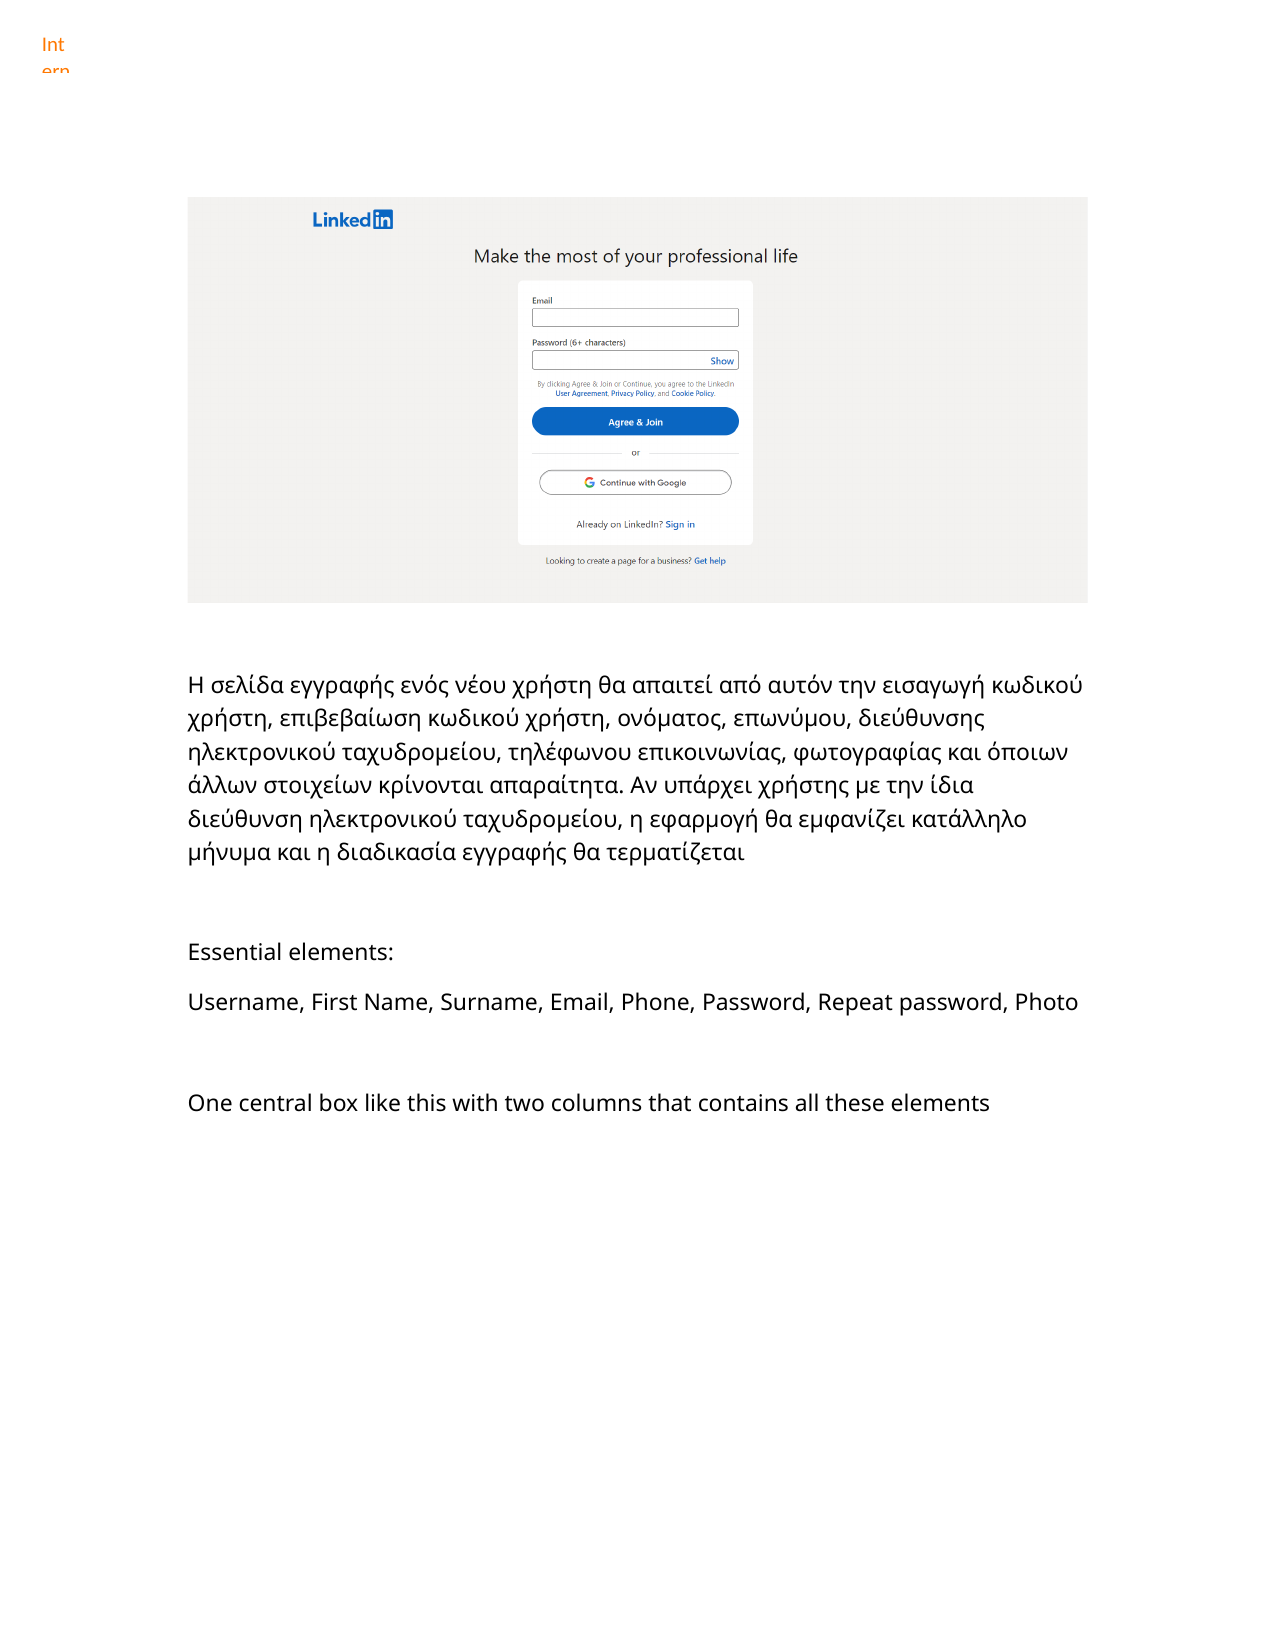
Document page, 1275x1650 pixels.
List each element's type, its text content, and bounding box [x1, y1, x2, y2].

text One central box like this with two columns that contains all these elements [187, 1086, 1087, 1118]
text Η σελίδα εγγραφής ενός νέου χρήστη θα απαιτεί από αυτόν την εισαγωγή κωδικού χρήστη, επιβεβαίωση κωδικού χρήστη, ονόματος, επωνύμου, διεύθυνσης ηλεκτρονικού ταχυδρομείου, τηλέφωνου επικοινωνίας, φωτογραφίας και όποιων άλλων στοιχείων κρίνονται απαραίτητα. Αν υπάρχει χρήστης με την ίδια διεύθυνση ηλεκτρονικού ταχυδρομείου, η εφαρμογή θα εμφανίζει κατάλληλο μήνυμα και η διαδικασία εγγραφής θα τερματίζεται [187, 669, 1087, 867]
text Essential elements: [187, 936, 1087, 967]
text Username, First Name, Surname, Email, Phone, Password, Repeat password, Photo [187, 986, 1087, 1017]
